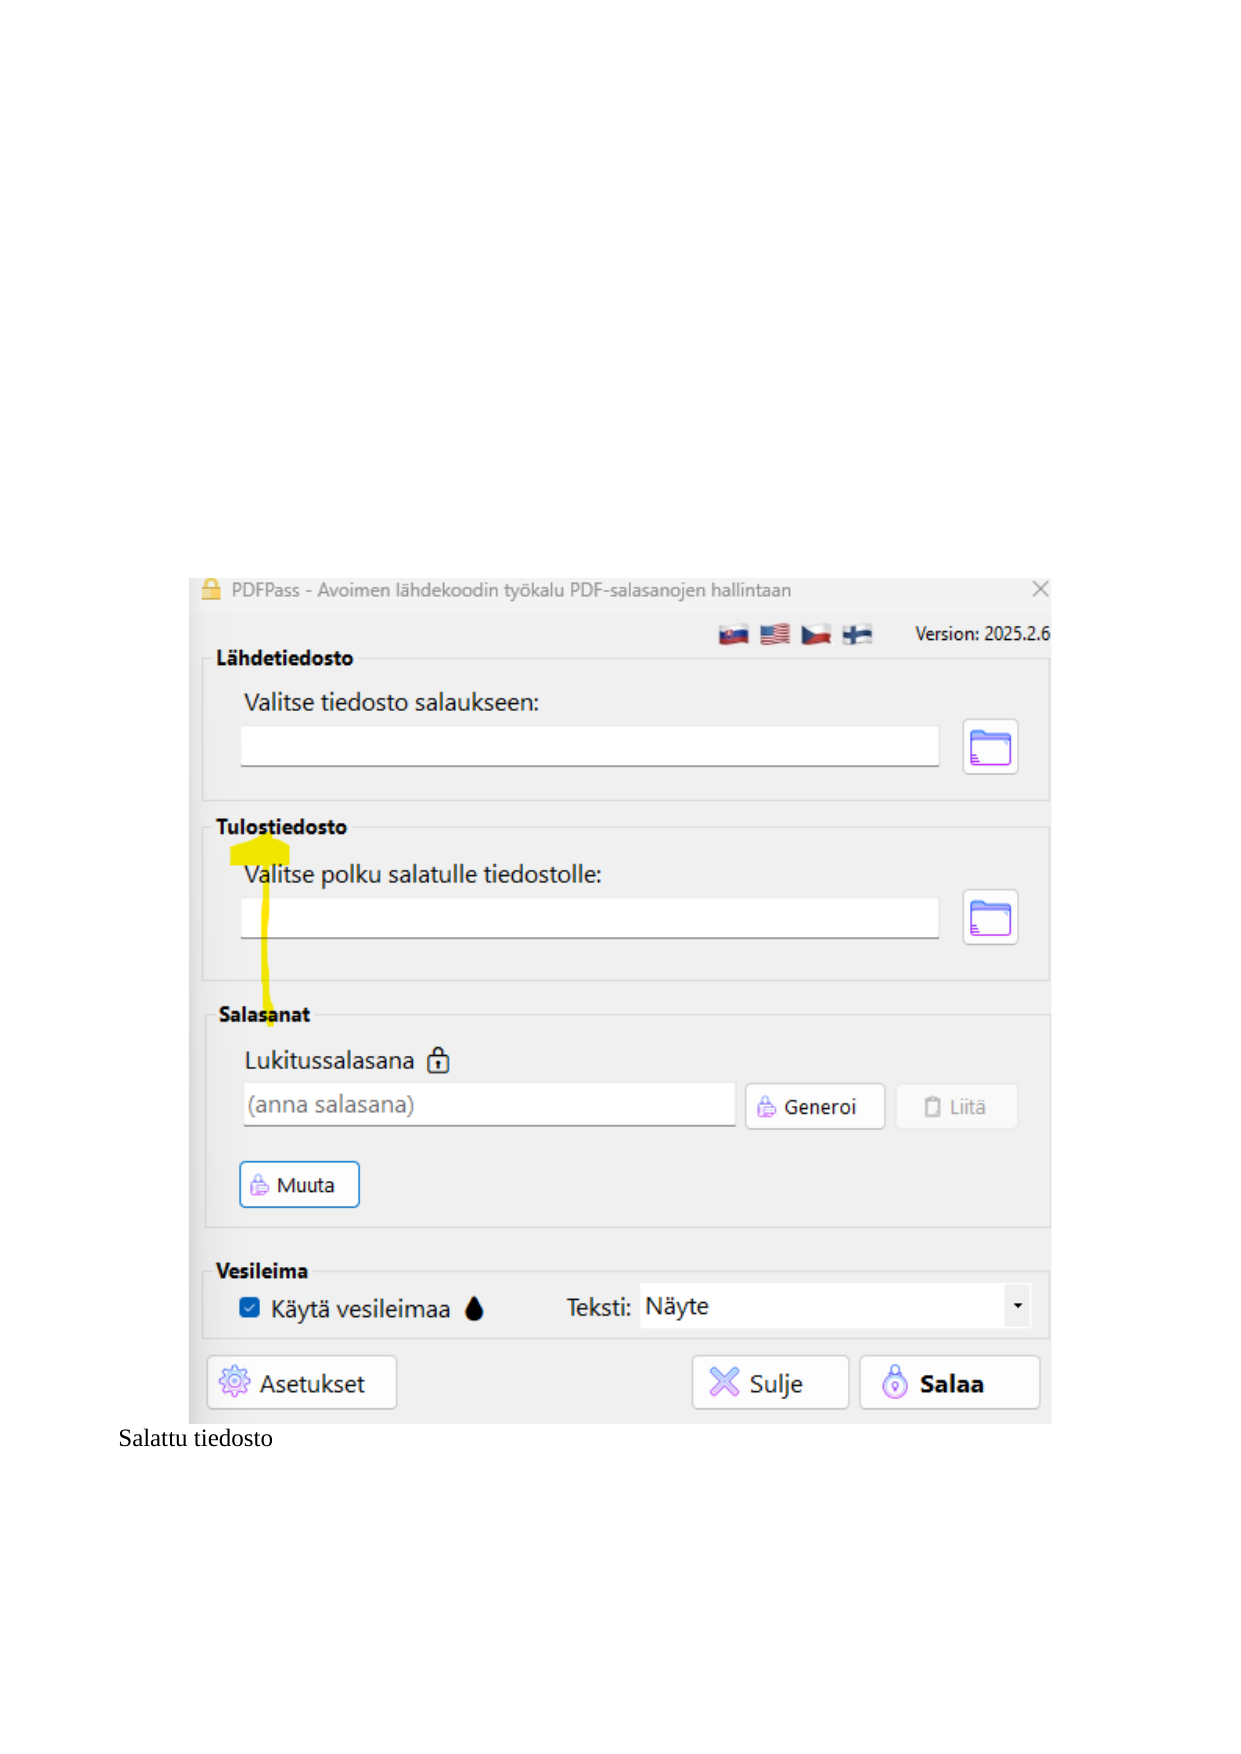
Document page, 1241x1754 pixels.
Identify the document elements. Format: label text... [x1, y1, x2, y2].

text Salattu tiedosto [118, 578, 1122, 1452]
picture [188, 578, 1052, 1424]
